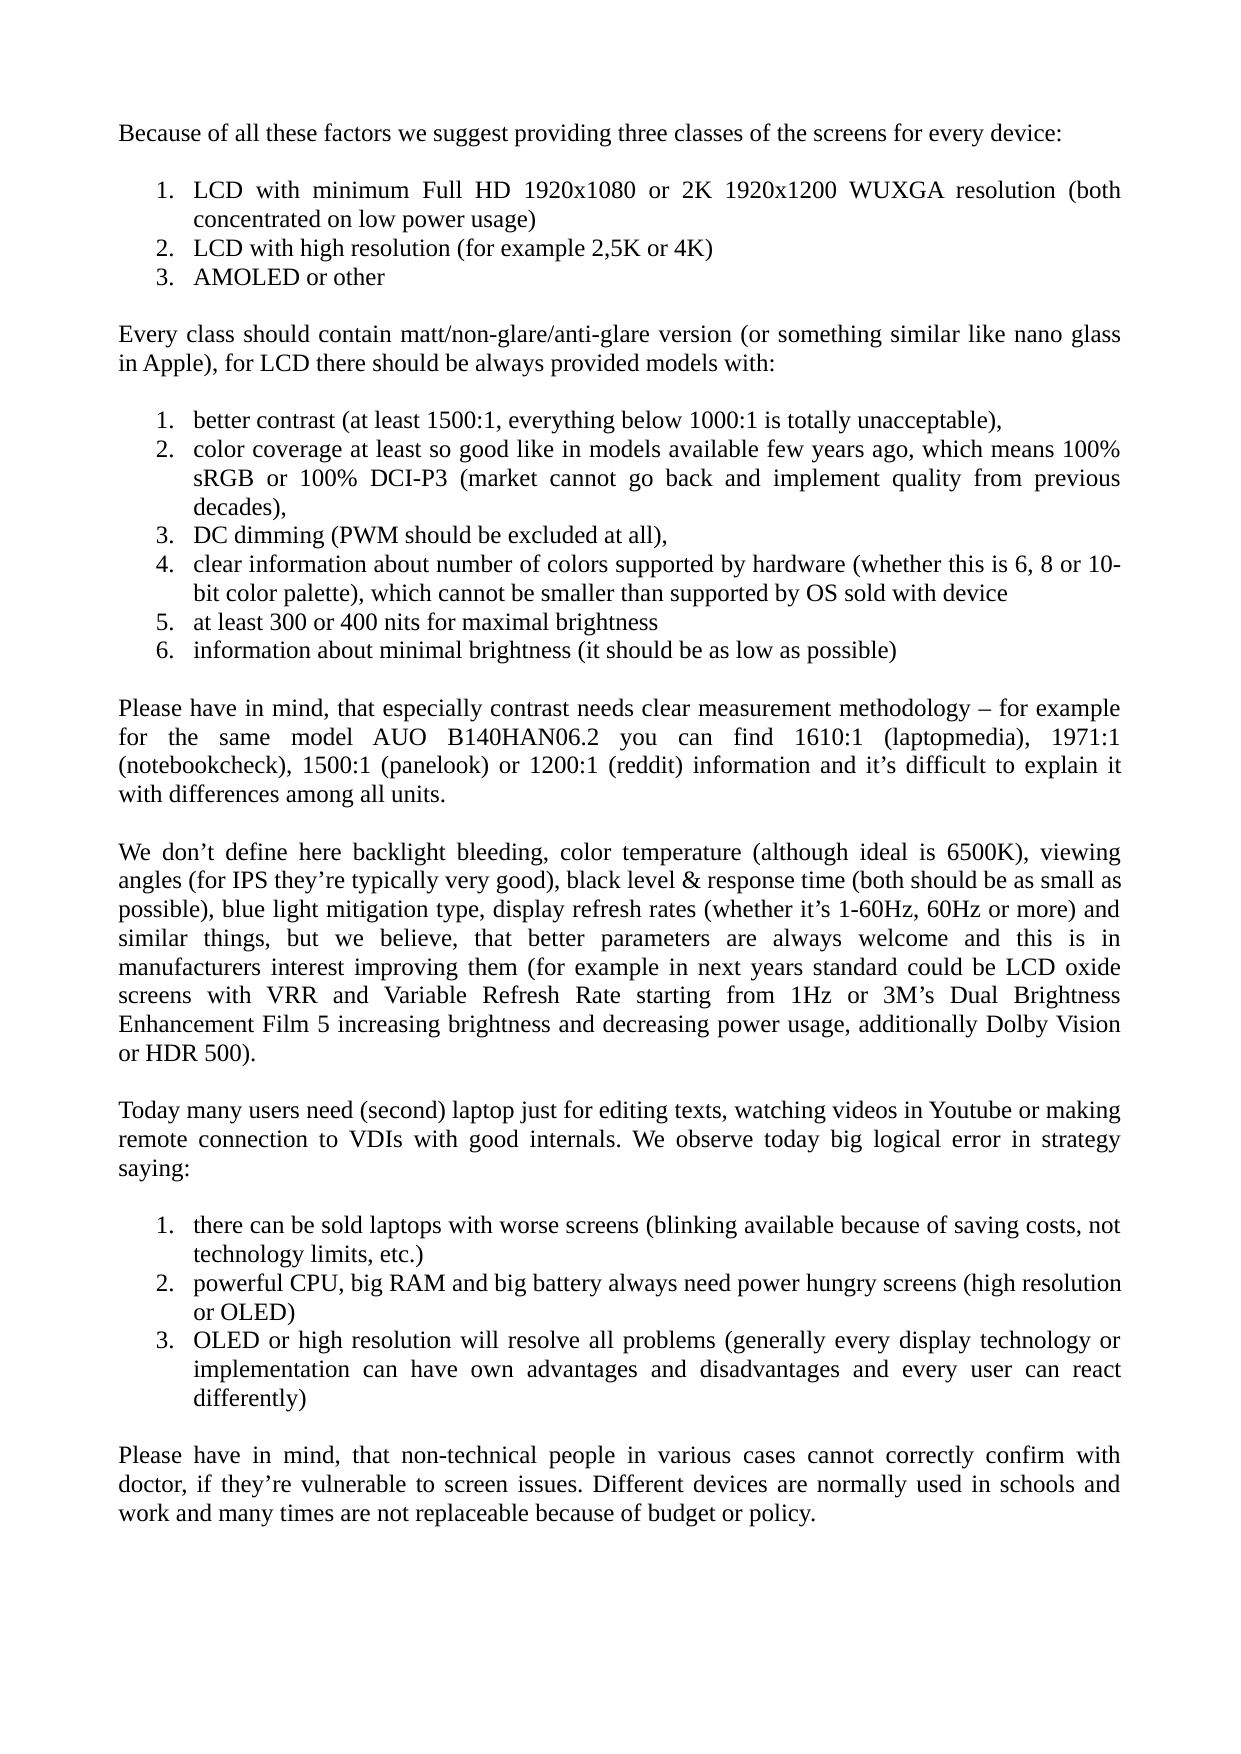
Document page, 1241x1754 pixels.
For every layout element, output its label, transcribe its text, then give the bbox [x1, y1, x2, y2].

list at least 300 or 400 nits for maximal brightness [156, 607, 1122, 636]
list DC dimming (PWM should be excluded at all), [156, 521, 1122, 549]
text Today many users need (second) laptop just for editing texts, watching videos in Youtube or making remote connection to VDIs with good internals. We observe today big logical error in strategy saying: [118, 1096, 1122, 1182]
list clear information about number of colors supported by hardware (whether this is 6, 8 or 10-bit color palette), which cannot be smaller than supported by OS sold with device [156, 549, 1122, 607]
text Please have in mind, that especially contrast needs clear measurement methodology – for example for the same model AUO B140HAN06.2 you can find 1610:1 (laptopmedia), 1971:1 (notebookcheck), 1500:1 (panelook) or 1200:1 (reddit) information and it’s difficult to explain it with differences among all units. [118, 693, 1122, 808]
list better contrast (at least 1500:1, everything below 1000:1 is totally unacceptable), [156, 406, 1122, 434]
text Because of all these factors we suggest providing three classes of the screens for every device: [118, 118, 1122, 147]
text Please have in mind, that non-technical people in various cases cannot correctly confirm with doctor, if they’re vulnerable to screen issues. Different devices are normally used in schools and work and many times are not replaceable because of budget or policy. [118, 1441, 1122, 1527]
list powerful CPU, big RAM and big battery always need power hungry screens (high resolution or OLED) [156, 1268, 1122, 1326]
list OLED or high resolution will resolve all problems (generally every display technology or implementation can have own advantages and disadvantages and every user can react differently) [156, 1326, 1122, 1412]
list there can be sold laptops with worse screens (blinking available because of saving costs, not technology limits, etc.) [156, 1211, 1122, 1268]
text Every class should contain matt/non-glare/anti-glare version (or something similar like nano glass in Apple), for LCD there should be always provided models with: [118, 319, 1122, 377]
text We don’t define here backlight bleeding, color temperature (although ideal is 6500K), viewing angles (for IPS they’re typically very good), black level & response time (both should be as small as possible), blue light mitigation type, display refresh rates (whether it’s 1-60Hz, 60Hz or more) and similar things, but we believe, that better parameters are always welcome and this is in manufacturers interest improving them (for example in next years standard could be LCD oxide screens with VRR and Variable Refresh Rate starting from 1Hz or 3M’s Dual Brightness Enhancement Film 5 increasing brightness and decreasing power usage, additionally Dolby Vision or HDR 500). [118, 837, 1122, 1067]
list AMOLED or other [156, 262, 1122, 291]
list LCD with minimum Full HD 1920x1080 or 2K 1920x1200 WUXGA resolution (both concentrated on low power usage) [156, 176, 1122, 233]
list color coverage at least so good like in models available few years ago, which means 100% sRGB or 100% DCI-P3 (market cannot go back and implement quality from previous decades), [156, 434, 1122, 521]
list information about minimal brightness (it should be as low as possible) [156, 636, 1122, 664]
list LCD with high resolution (for example 2,5K or 4K) [156, 233, 1122, 262]
